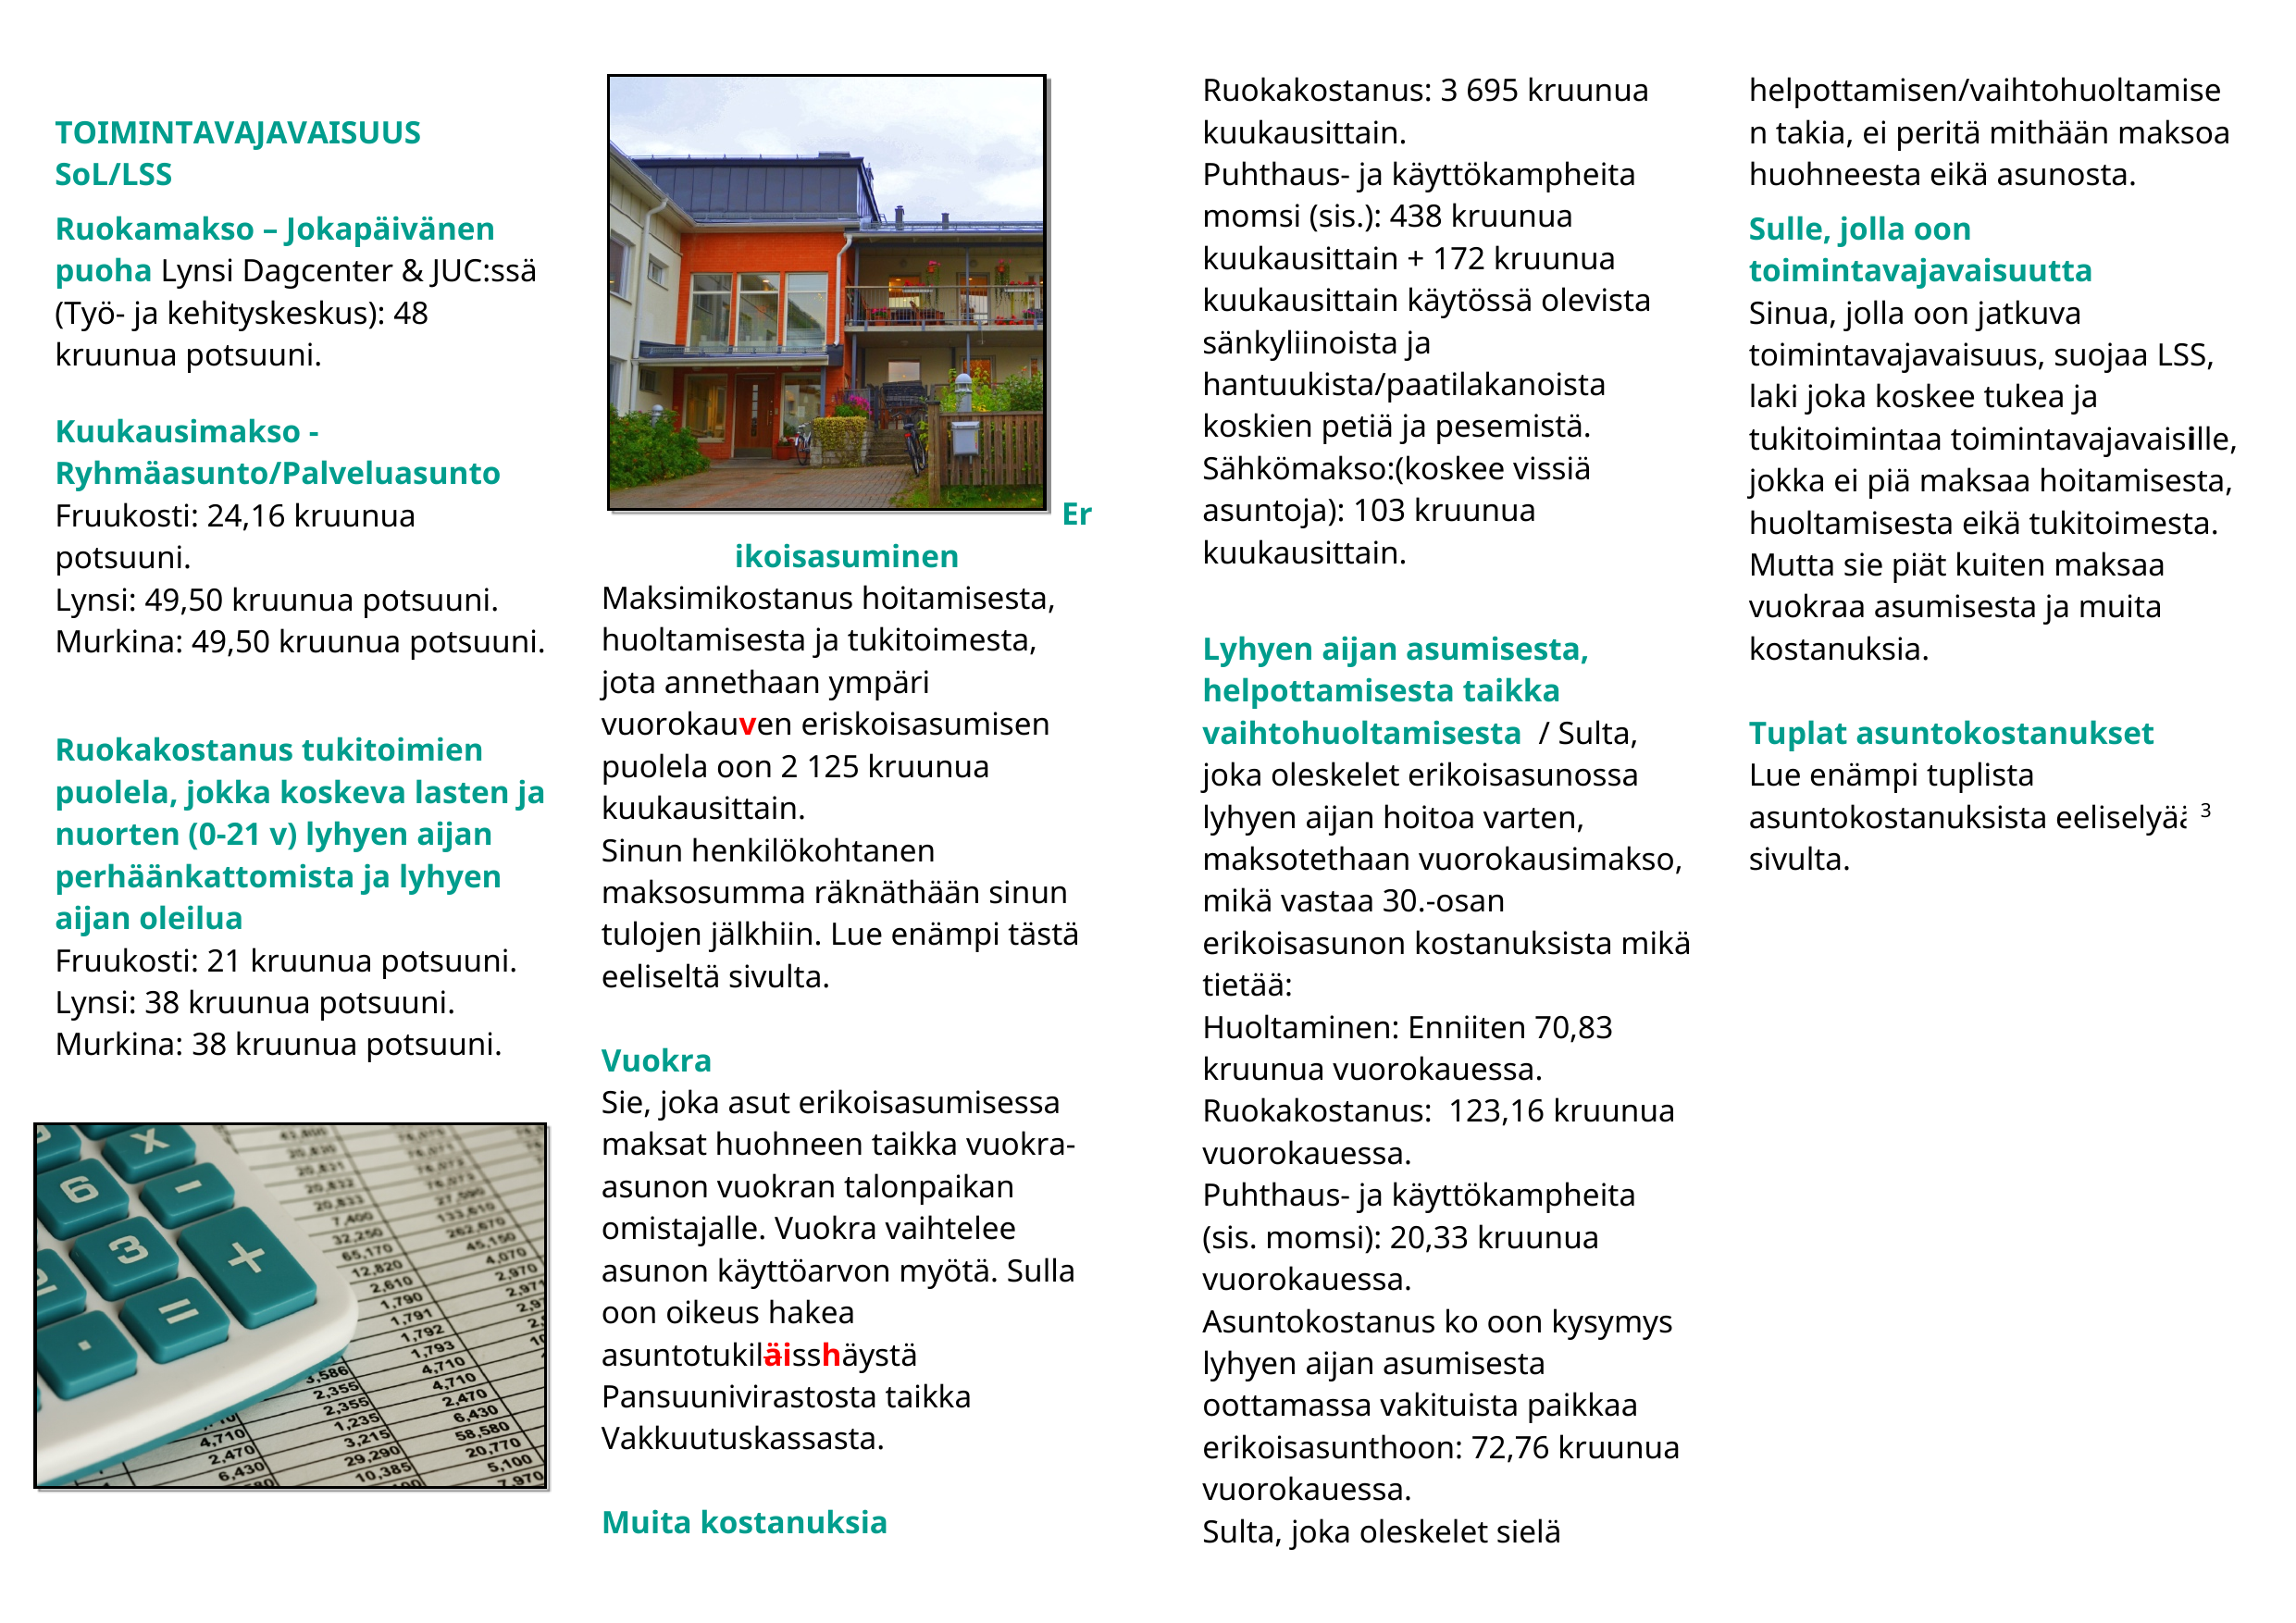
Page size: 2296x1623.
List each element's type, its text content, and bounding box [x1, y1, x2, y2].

text Puhthaus- ja käyttökampheita momsi (sis.): 438 kruunua kuukausittain + 172 kruunua kuukausittain käytössä olevista sänkyliinoista ja hantuukista/paatilakanoista koskien petiä ja pesemistä. [1202, 153, 1710, 447]
subtitle helpottamisen/vaihtohuoltamisen takia, ei peritä mithään maksoa huohneesta eikä asunosta. [1748, 68, 2240, 194]
text Tuplat asuntokostanukset [1748, 711, 2240, 753]
text Lue enämpi tuplista asuntokostanuksista eeliselyää sivulta. [1748, 753, 2240, 879]
picture [610, 77, 1043, 508]
text Sie, joka asut erikoisasumisessa maksat huohneen taikka vuokra-asunon vuokran talonpaikan omistajalle. Vuokra vaihtelee asunon käyttöarvon myötä. Sulla oon oikeus hakea asuntotukiläisshäystä Pansuunivirastosta taikka Vakkuutuskassasta. [601, 1081, 1093, 1459]
text Muita kostanuksia [601, 1501, 1093, 1542]
subtitle Kuukausimakso - Ryhmäasunto/Palveluasunto Fruukosti: 24,16 kruunua potsuuni. Lynsi: 49,50 kruunua potsuuni. Murkina: 49,50 kruunua potsuuni. [55, 410, 547, 662]
text Maksimikostanus hoitamisesta, huoltamisesta ja tukitoimesta, jota annethaan ympäri vuorokauven eriskoisasumisen puolela oon 2 125 kruunua kuukausittain. Sinun henkilökohtanen maksosumma räknäthään sinun tulojen jälkhiin. Lue enämpi tästä eeliseltä sivulta. [601, 576, 1093, 997]
text Sinua, jolla oon jatkuva toimintavajavaisuus, suojaa LSS, laki joka koskee tukea ja tukitoimintaa toimintavajavaisille, jokka ei piä maksaa hoitamisesta, huoltamisesta eikä tukitoimesta. Mutta sie piät kuiten maksaa vuokraa asumisesta ja muita kostanuksia. [1748, 291, 2240, 669]
text Ruokamakso – Jokapäivänen puoha Lynsi Dagcenter & JUC:ssä (Työ- ja kehityskeskus): 48 kruunua potsuuni. [55, 206, 547, 375]
text Ruokakostanus: 3 695 kruunua kuukausittain. [1202, 68, 1694, 153]
subtitle Lyhyen aijan asumisesta, helpottamisesta taikka vaihtohuoltamisesta / Sulta, joka oleskelet erikoisasunossa lyhyen aijan hoitoa varten, maksotethaan vuorokausimakso, mikä vastaa 30.-osan erikoisasunon kostanuksista mikä tietää: Huoltaminen: Enniiten 70,83 kruunua vuorokauessa. Ruokakostanus: 123,16 kruunua vuorokauessa. Puhthaus- ja käyttökampheita (sis. momsi): 20,33 kruunua vuorokauessa. Asuntokostanus ko oon kysymys lyhyen aijan asumisesta oottamassa vakituista paikkaa erikoisasunthoon: 72,76 kruunua vuorokauessa. Sulta, joka oleskelet sielä [1202, 627, 1694, 1552]
subtitle Ruokakostanus tukitoimien puolela, jokka koskeva lasten ja nuorten (0-21 v) lyhyen aijan perhäänkattomista ja lyhyen aijan oleilua Fruukosti: 21 kruunua potsuuni. Lynsi: 38 kruunua potsuuni. Murkina: 38 kruunua potsuuni. [55, 728, 547, 1065]
text 3 [2201, 797, 2260, 823]
text Vuokra [601, 1038, 1093, 1081]
text Erikoisasuminen [601, 68, 1093, 576]
text Sähkömakso:(koskee vissiä asuntoja): 103 kruunua kuukausittain. [1202, 447, 1694, 573]
subtitle TOIMINTAVAJAVAISUUS SoL/LSS [55, 68, 547, 194]
text Sulle, jolla oon toimintavajavaisuutta [1748, 206, 2240, 291]
picture [37, 1125, 544, 1486]
